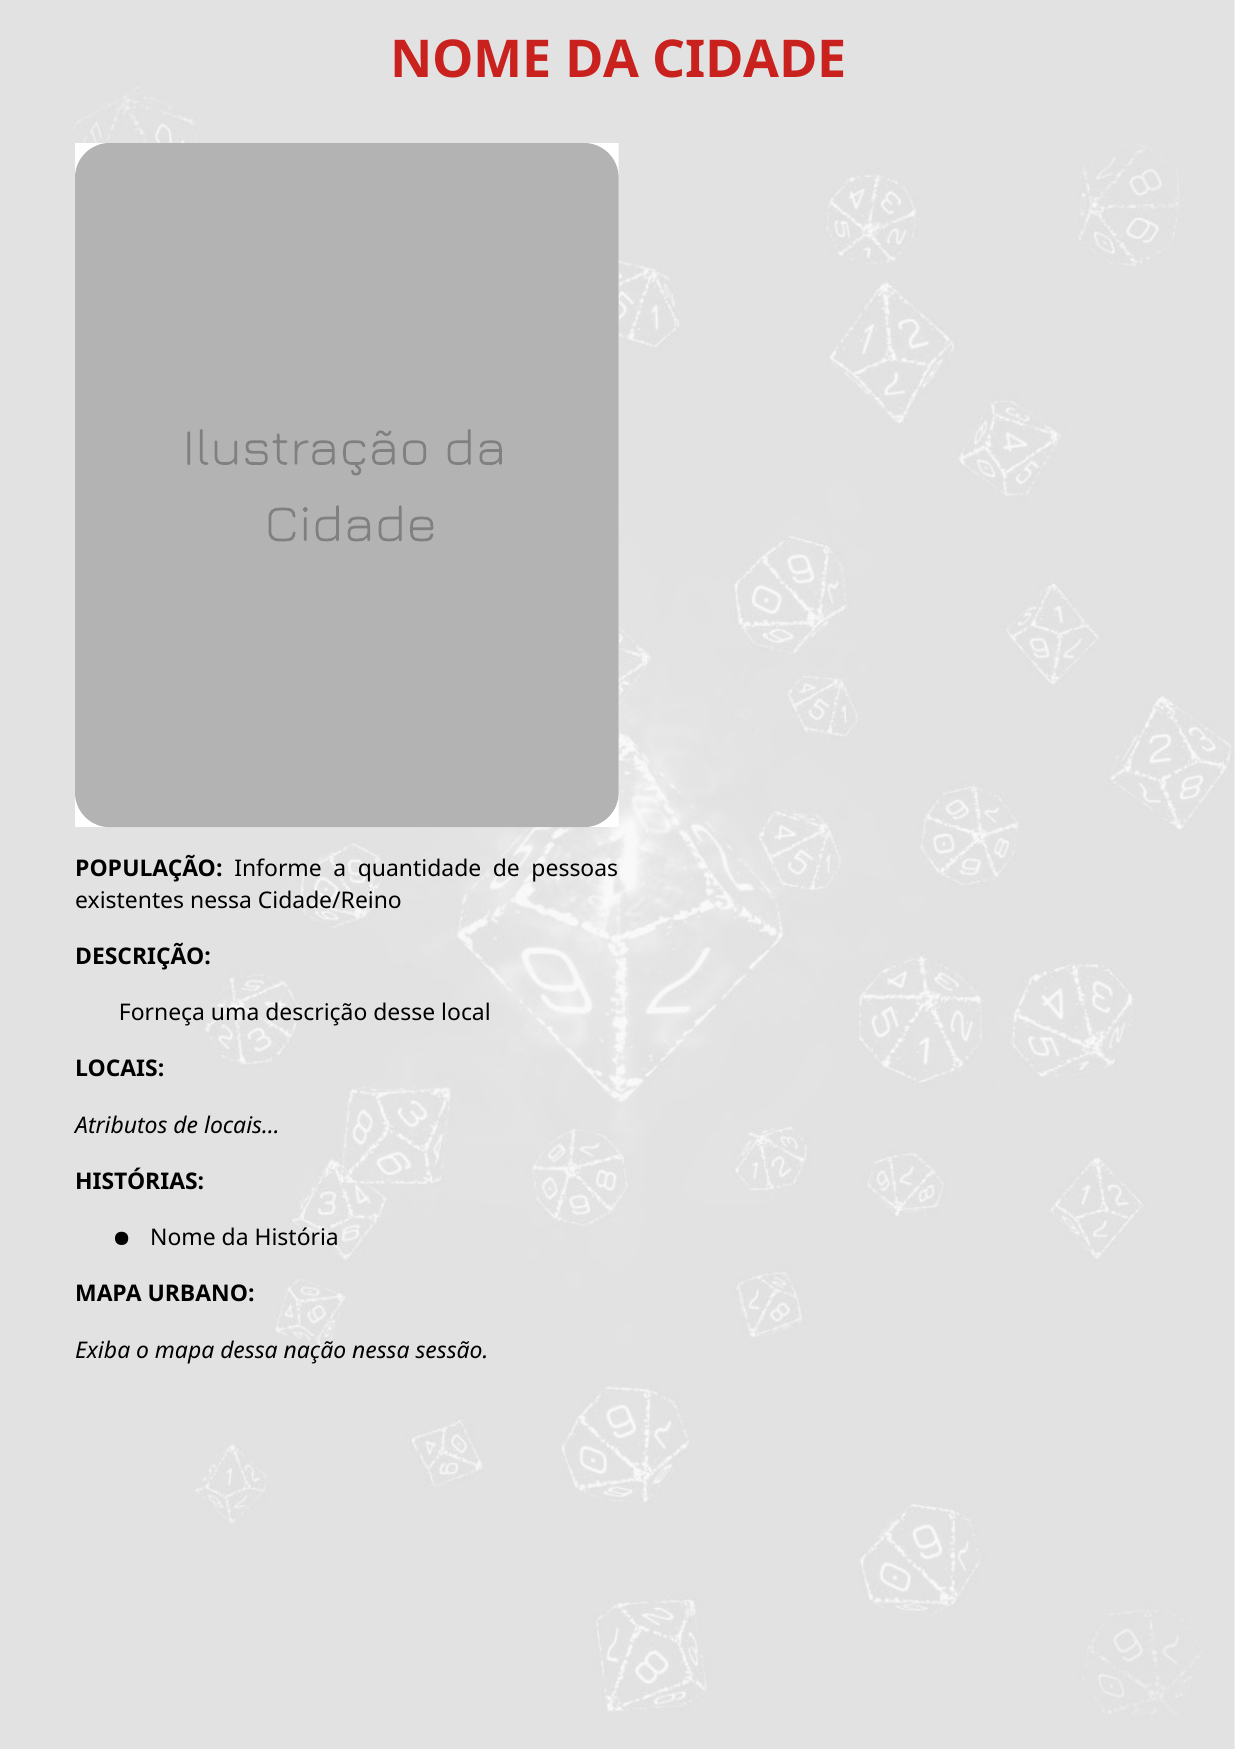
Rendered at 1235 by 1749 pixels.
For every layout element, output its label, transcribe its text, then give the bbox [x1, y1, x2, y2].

text Exiba o mapa dessa nação nessa sessão. [75, 1333, 619, 1365]
list Nome da História [112, 1221, 619, 1252]
picture [0, 0, 1235, 1749]
text MAPA URBANO: [75, 1277, 619, 1308]
text LOCAIS: [75, 1052, 619, 1083]
text DESCRIÇÃO: [75, 940, 619, 971]
text POPULAÇÃO: Informe a quantidade de pessoas existentes nessa Cidade/Reino [75, 852, 619, 915]
text Atributos de locais… [75, 1108, 619, 1140]
text Forneça uma descrição desse local [75, 996, 619, 1027]
text HISTÓRIAS: [75, 1165, 619, 1196]
